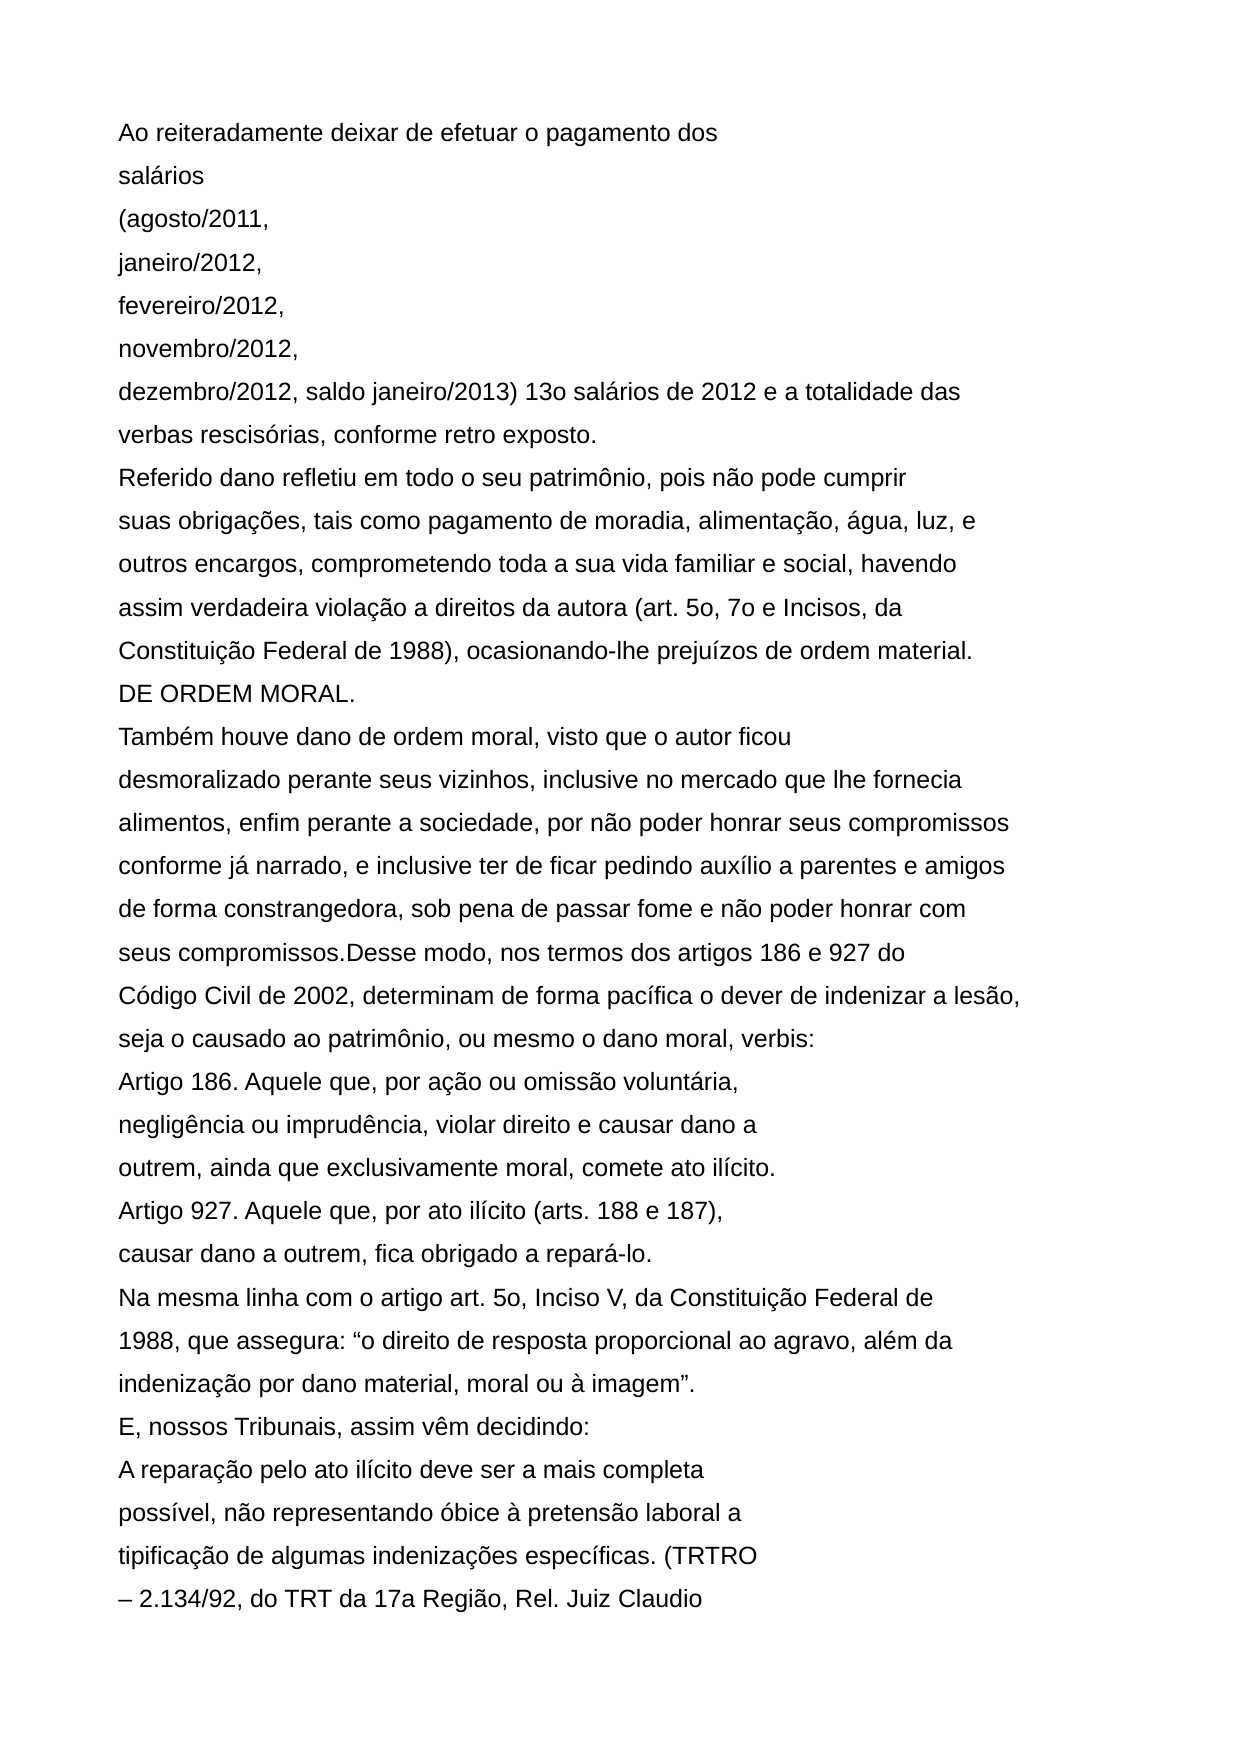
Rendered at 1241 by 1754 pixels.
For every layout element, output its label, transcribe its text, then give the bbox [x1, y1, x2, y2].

text possível, não representando óbice à pretensão laboral a [118, 1498, 1122, 1527]
text verbas rescisórias, conforme retro exposto. [118, 420, 1122, 449]
text Constituição Federal de 1988), ocasionando-lhe prejuízos de ordem material. [118, 636, 1122, 664]
text alimentos, enfim perante a sociedade, por não poder honrar seus compromissos [118, 808, 1122, 837]
text fevereiro/2012, [118, 291, 1122, 319]
text negligência ou imprudência, violar direito e causar dano a [118, 1110, 1122, 1139]
text Código Civil de 2002, determinam de forma pacífica o dever de indenizar a lesão, [118, 981, 1122, 1009]
text Artigo 927. Aquele que, por ato ilícito (arts. 188 e 187), [118, 1196, 1122, 1225]
text E, nossos Tribunais, assim vêm decidindo: [118, 1412, 1122, 1441]
text (agosto/2011, [118, 204, 1122, 233]
text de forma constrangedora, sob pena de passar fome e não poder honrar com [118, 894, 1122, 923]
text dezembro/2012, saldo janeiro/2013) 13o salários de 2012 e a totalidade das [118, 377, 1122, 406]
text outros encargos, comprometendo toda a sua vida familiar e social, havendo [118, 549, 1122, 578]
text suas obrigações, tais como pagamento de moradia, alimentação, água, luz, e [118, 506, 1122, 535]
text – 2.134/92, do TRT da 17a Região, Rel. Juiz Claudio [118, 1584, 1122, 1613]
text Também houve dano de ordem moral, visto que o autor ficou [118, 722, 1122, 751]
text salários [118, 161, 1122, 190]
text outrem, ainda que exclusivamente moral, comete ato ilícito. [118, 1153, 1122, 1182]
text 1988, que assegura: “o direito de resposta proporcional ao agravo, além da [118, 1326, 1122, 1354]
text Ao reiteradamente deixar de efetuar o pagamento dos [118, 118, 1122, 147]
text seus compromissos.Desse modo, nos termos dos artigos 186 e 927 do [118, 937, 1122, 966]
text Artigo 186. Aquele que, por ação ou omissão voluntária, [118, 1067, 1122, 1096]
text indenização por dano material, moral ou à imagem”. [118, 1369, 1122, 1397]
text causar dano a outrem, fica obrigado a repará-lo. [118, 1239, 1122, 1268]
text janeiro/2012, [118, 247, 1122, 276]
text Na mesma linha com o artigo art. 5o, Inciso V, da Constituição Federal de [118, 1282, 1122, 1311]
text novembro/2012, [118, 334, 1122, 362]
text DE ORDEM MORAL. [118, 679, 1122, 707]
text assim verdadeira violação a direitos da autora (art. 5o, 7o e Incisos, da [118, 592, 1122, 621]
text Referido dano refletiu em todo o seu patrimônio, pois não pode cumprir [118, 463, 1122, 492]
text desmoralizado perante seus vizinhos, inclusive no mercado que lhe fornecia [118, 765, 1122, 794]
text conforme já narrado, e inclusive ter de ficar pedindo auxílio a parentes e amigos [118, 851, 1122, 880]
text tipificação de algumas indenizações específicas. (TRTRO [118, 1541, 1122, 1570]
text A reparação pelo ato ilícito deve ser a mais completa [118, 1455, 1122, 1484]
text seja o causado ao patrimônio, ou mesmo o dano moral, verbis: [118, 1024, 1122, 1052]
